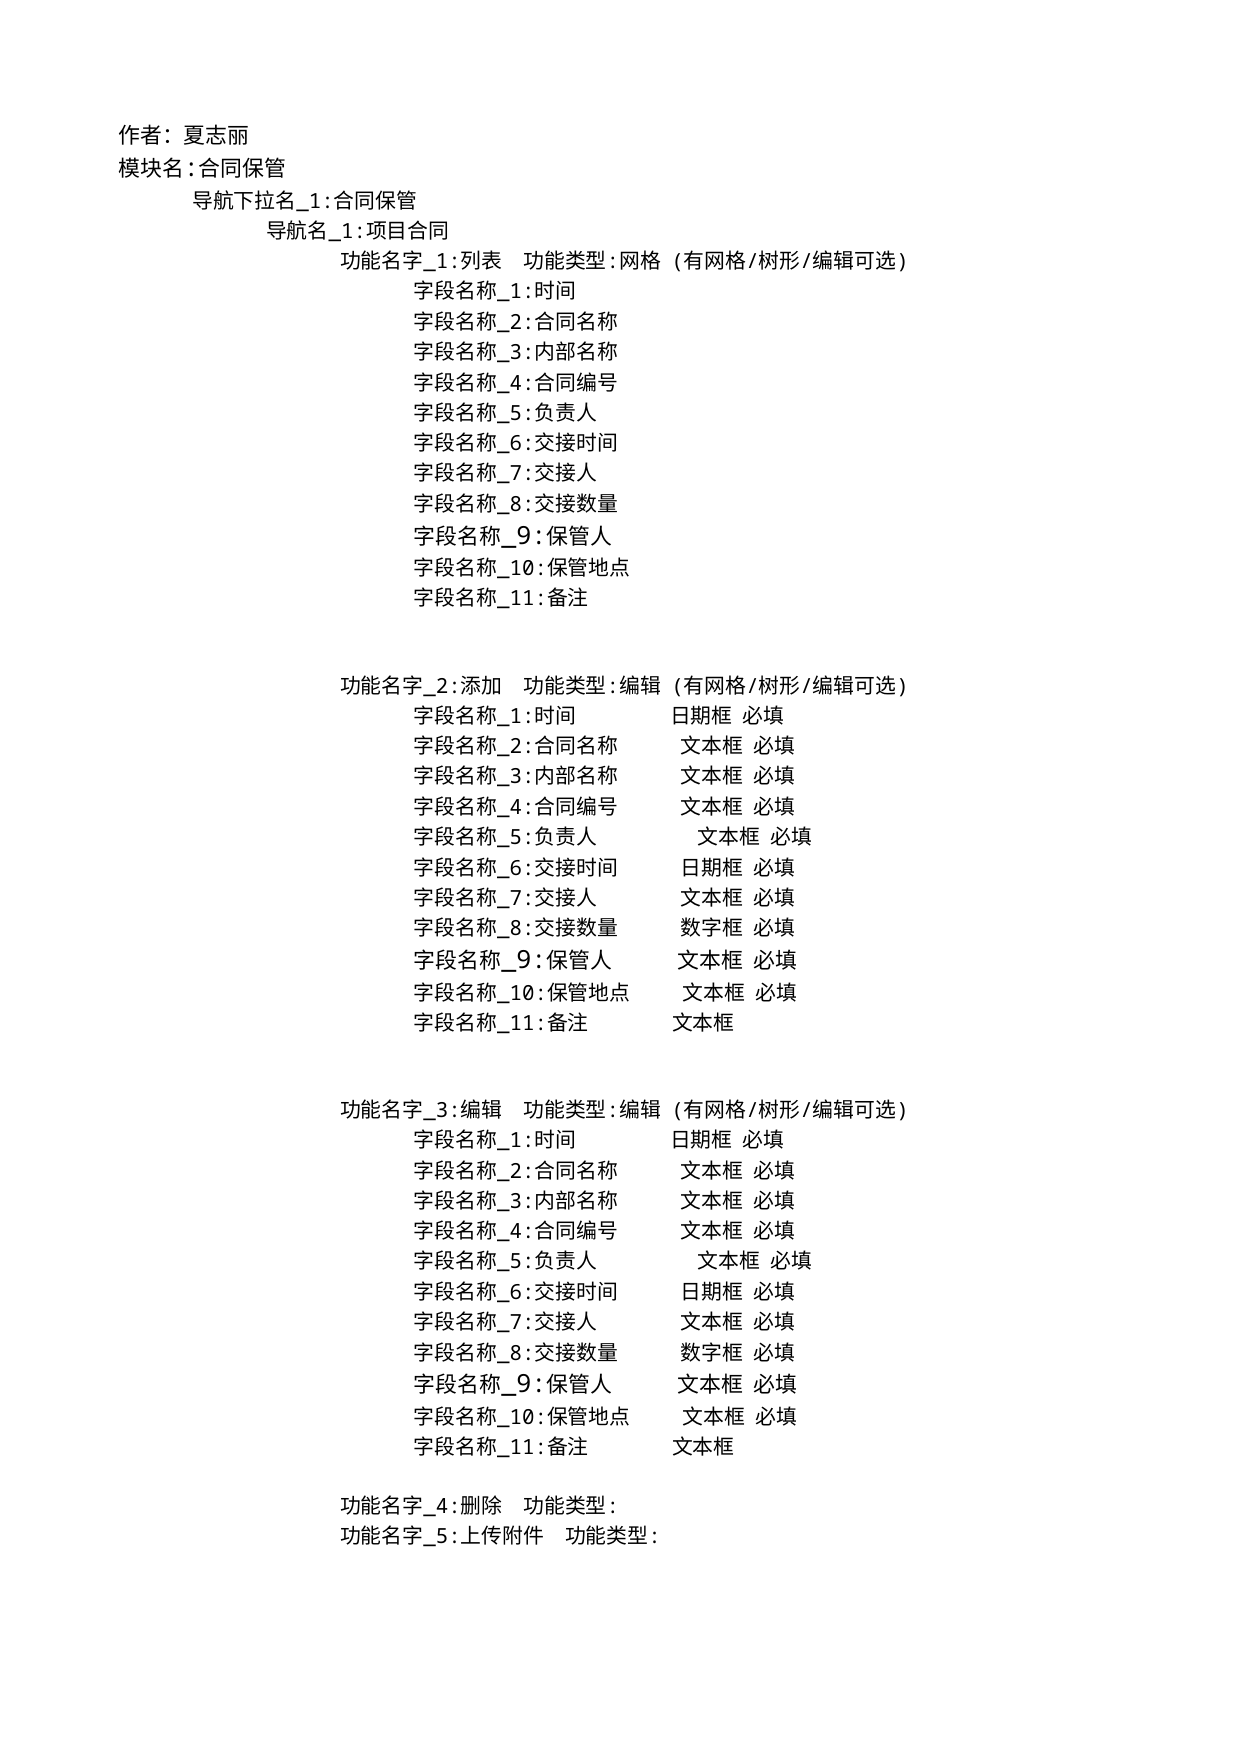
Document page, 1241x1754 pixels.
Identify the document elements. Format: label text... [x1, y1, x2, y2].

text 功能名字_3:编辑 功能类型:编辑 (有网格/树形/编辑可选) [118, 1093, 1122, 1123]
text 字段名称_3:内部名称 文本框 必填 [118, 760, 1122, 790]
text 字段名称_6:交接时间 日期框 必填 [118, 1275, 1122, 1305]
text 字段名称_2:合同名称 [118, 305, 1122, 335]
text 字段名称_7:交接人 [118, 457, 1122, 487]
text 字段名称_7:交接人 文本框 必填 [118, 881, 1122, 911]
text 字段名称_11:备注 文本框 [118, 1006, 1122, 1036]
text 字段名称_9:保管人 [118, 517, 1122, 551]
text 字段名称_5:负责人 [118, 396, 1122, 426]
text 字段名称_6:交接时间 日期框 必填 [118, 851, 1122, 881]
text 字段名称_6:交接时间 [118, 426, 1122, 457]
text 字段名称_8:交接数量 数字框 必填 [118, 911, 1122, 942]
text 导航名_1:项目合同 [118, 214, 1122, 244]
text 字段名称_10:保管地点 文本框 必填 [118, 1400, 1122, 1430]
text 字段名称_4:合同编号 文本框 必填 [118, 790, 1122, 820]
text 字段名称_1:时间 日期框 必填 [118, 699, 1122, 729]
text 字段名称_5:负责人 文本框 必填 [118, 1245, 1122, 1275]
text 字段名称_9:保管人 文本框 必填 [118, 1366, 1122, 1400]
text 字段名称_4:合同编号 [118, 366, 1122, 396]
text 字段名称_3:内部名称 [118, 335, 1122, 366]
text 功能名字_4:删除 功能类型: [118, 1489, 1122, 1519]
text 字段名称_11:备注 文本框 [118, 1430, 1122, 1461]
text 字段名称_9:保管人 文本框 必填 [118, 942, 1122, 976]
text 字段名称_4:合同编号 文本框 必填 [118, 1214, 1122, 1245]
text 模块名:合同保管 [118, 150, 1122, 184]
text 字段名称_1:时间 日期框 必填 [118, 1123, 1122, 1154]
text 字段名称_2:合同名称 文本框 必填 [118, 1154, 1122, 1184]
text 字段名称_10:保管地点 [118, 551, 1122, 582]
text 作者：夏志丽 [118, 118, 1122, 150]
text 字段名称_3:内部名称 文本框 必填 [118, 1184, 1122, 1214]
text 字段名称_11:备注 [118, 582, 1122, 612]
text 字段名称_2:合同名称 文本框 必填 [118, 729, 1122, 760]
text 导航下拉名_1:合同保管 [118, 184, 1122, 214]
text 功能名字_1:列表 功能类型:网格 (有网格/树形/编辑可选) [118, 244, 1122, 275]
text 字段名称_1:时间 [118, 275, 1122, 305]
text 字段名称_5:负责人 文本框 必填 [118, 820, 1122, 851]
text 字段名称_8:交接数量 数字框 必填 [118, 1336, 1122, 1366]
text 字段名称_7:交接人 文本框 必填 [118, 1305, 1122, 1336]
text 功能名字_2:添加 功能类型:编辑 (有网格/树形/编辑可选) [118, 669, 1122, 699]
text 字段名称_8:交接数量 [118, 487, 1122, 517]
text 字段名称_10:保管地点 文本框 必填 [118, 976, 1122, 1006]
text 功能名字_5:上传附件 功能类型: [118, 1519, 1122, 1550]
